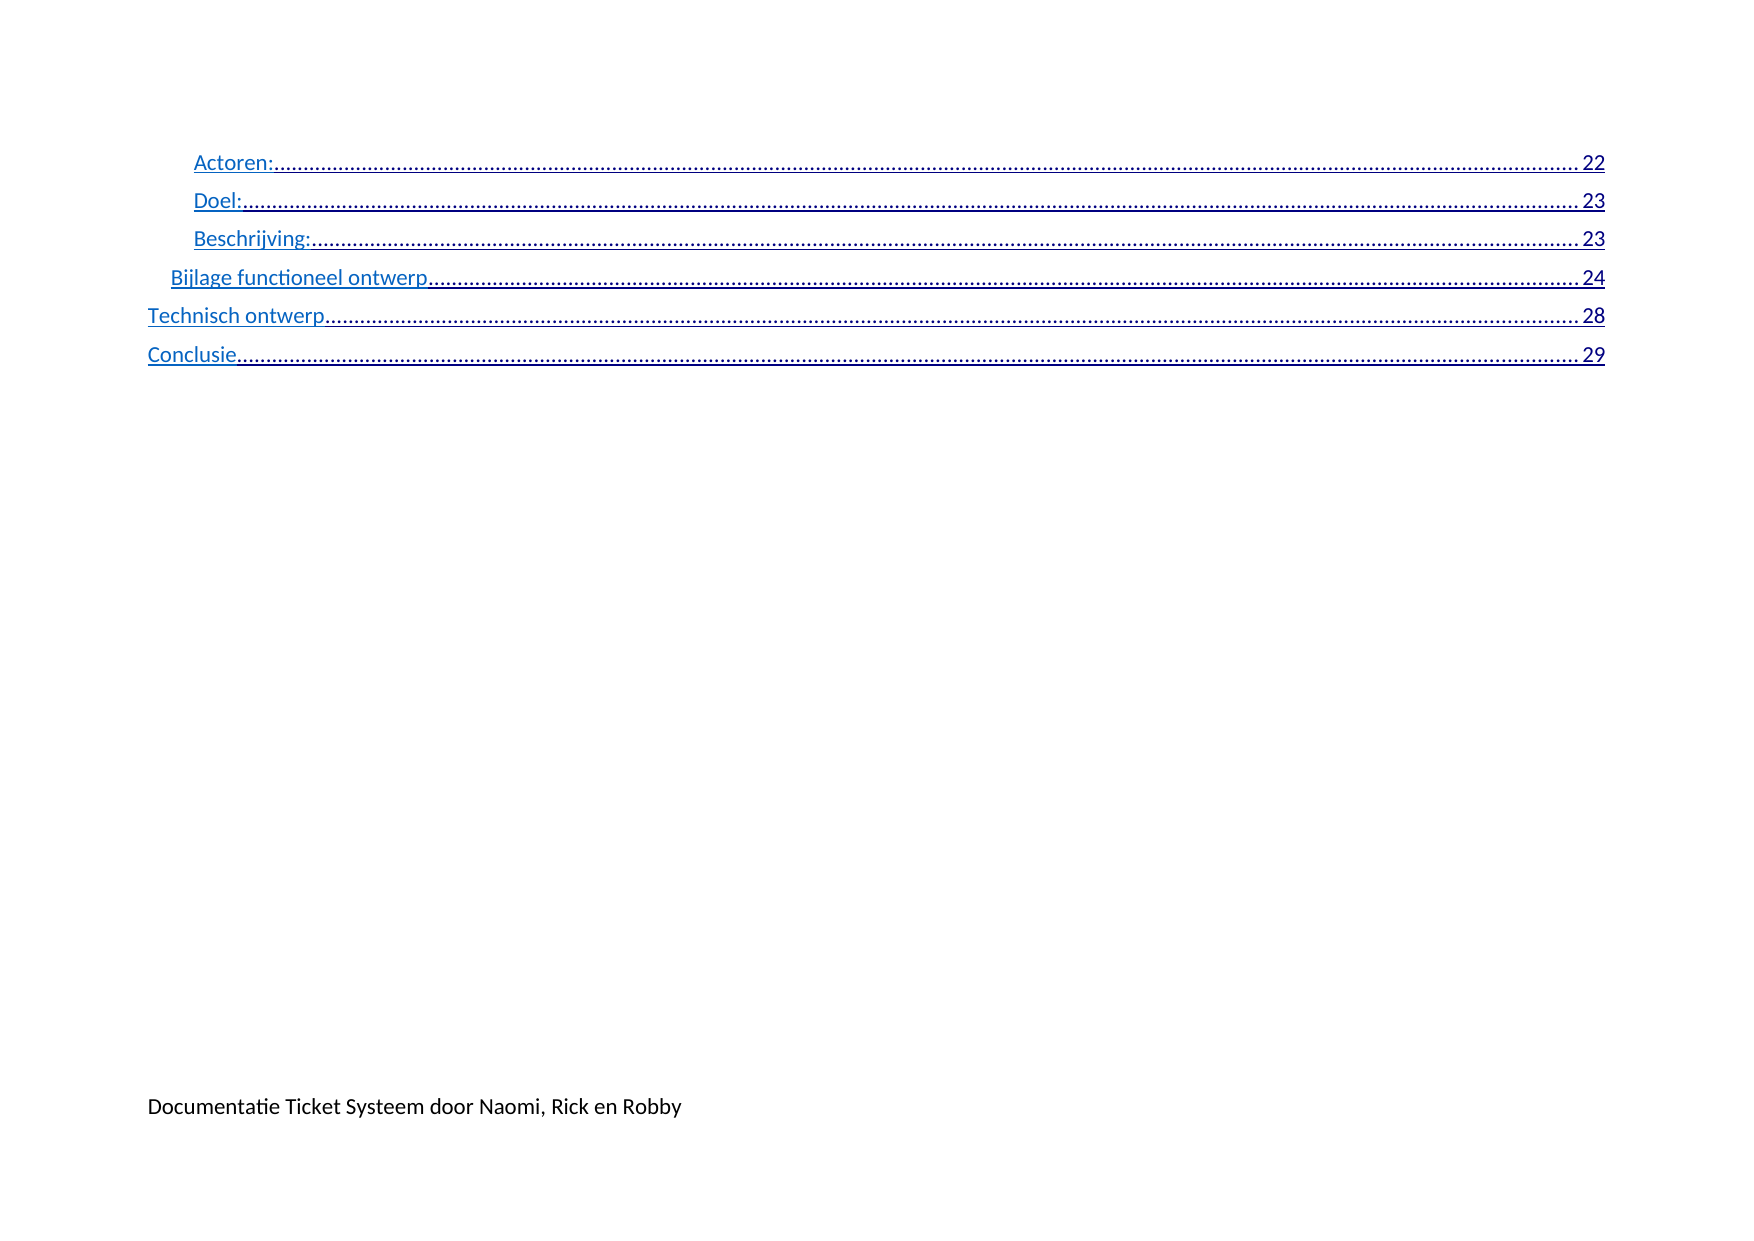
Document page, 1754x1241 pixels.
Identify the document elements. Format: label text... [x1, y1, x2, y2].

text Actoren: 22 [193, 148, 1606, 176]
text Bijlage functioneel ontwerp 24 [171, 263, 1606, 291]
text Beschrijving: 23 [193, 224, 1606, 253]
text Technisch ontwerp 28 [148, 301, 1606, 329]
text Doel: 23 [193, 186, 1606, 214]
text Conclusie 29 [148, 340, 1606, 368]
